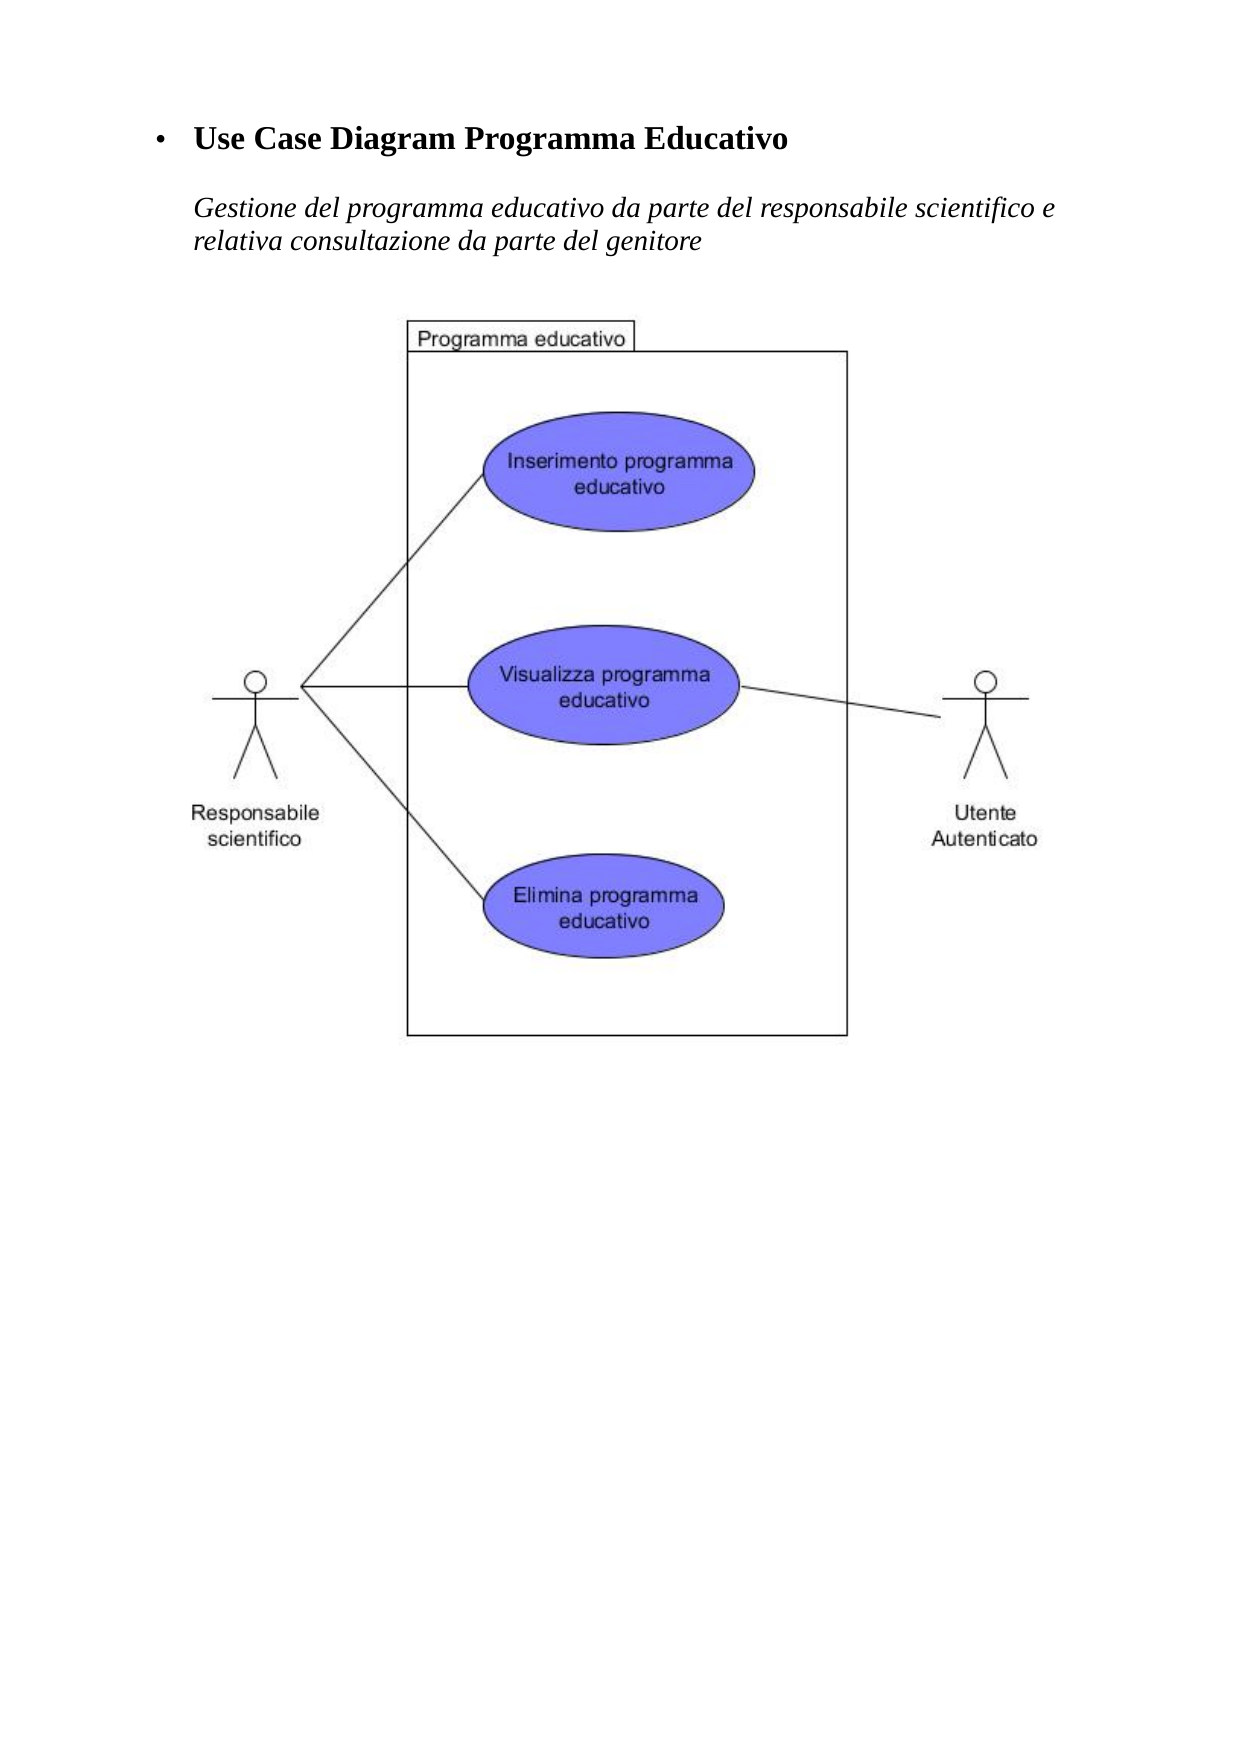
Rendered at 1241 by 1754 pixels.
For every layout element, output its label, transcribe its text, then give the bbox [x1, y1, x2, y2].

list Use Case Diagram Programma Educativo [156, 118, 1122, 156]
list Gestione del programma educativo da parte del responsabile scientifico e relativa consultazione da parte del genitore [156, 190, 1122, 257]
picture [118, 290, 1122, 1067]
